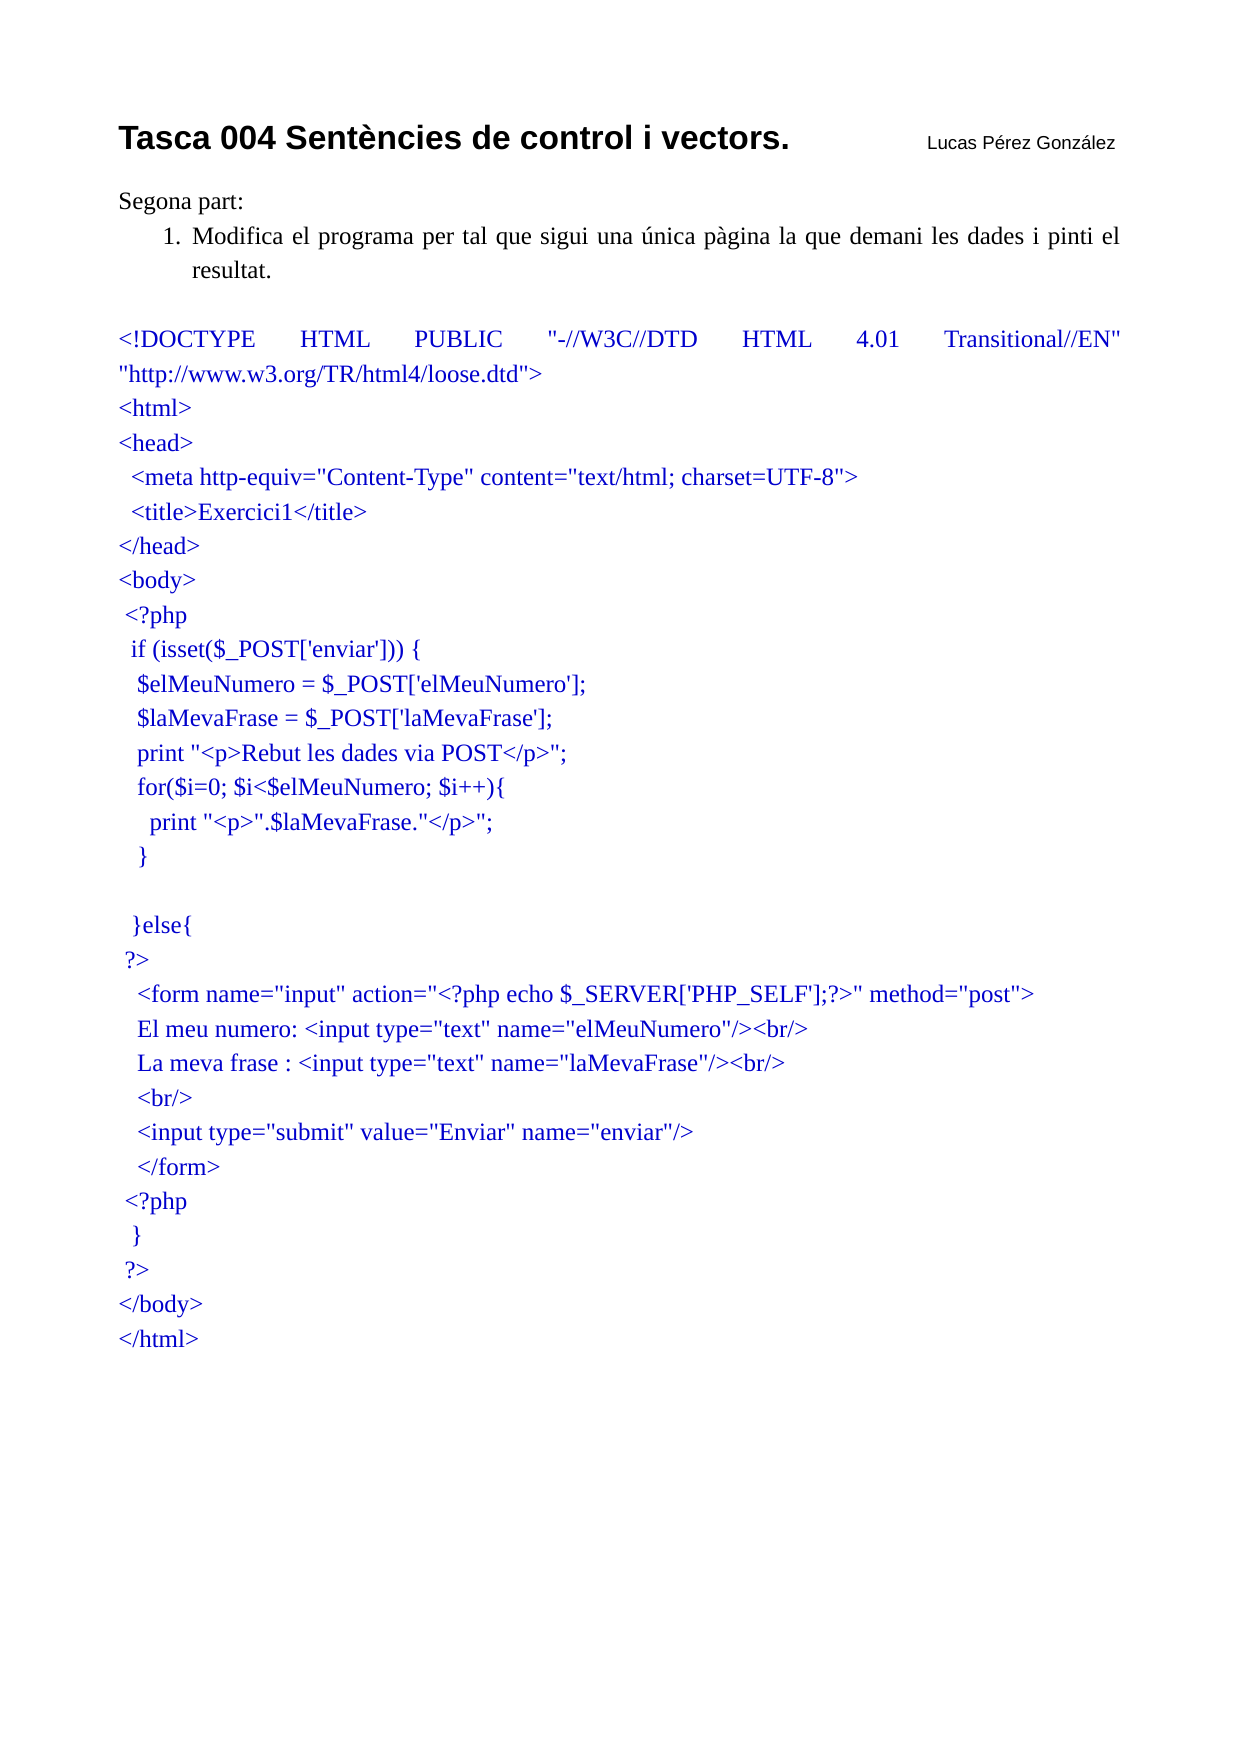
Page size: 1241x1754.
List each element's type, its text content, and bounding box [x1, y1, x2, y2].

text Segona part: [118, 186, 1122, 215]
text for($i=0; $i<$elMeuNumero; $i++){ [118, 772, 1122, 801]
text if (isset($_POST['enviar'])) { [118, 634, 1122, 663]
text <html> [118, 393, 1122, 422]
text La meva frase : <input type="text" name="laMevaFrase"/><br/> [118, 1048, 1122, 1077]
text print "<p>".$laMevaFrase."</p>"; [118, 807, 1122, 836]
text $elMeuNumero = $_POST['elMeuNumero']; [118, 669, 1122, 698]
text } [118, 841, 1122, 870]
text </body> [118, 1289, 1122, 1318]
list Modifica el programa per tal que sigui una única pàgina la que demani les dades i pinti el resultat. [162, 221, 1122, 284]
text <input type="submit" value="Enviar" name="enviar"/> [118, 1117, 1122, 1146]
text print "<p>Rebut les dades via POST</p>"; [118, 738, 1122, 767]
text ?> [118, 945, 1122, 973]
text } [118, 1221, 1122, 1249]
text <meta http-equiv="Content-Type" content="text/html; charset=UTF-8"> [118, 462, 1122, 491]
text <title>Exercici1</title> [118, 497, 1122, 525]
text }else{ [118, 910, 1122, 939]
text El meu numero: <input type="text" name="elMeuNumero"/><br/> [118, 1014, 1122, 1042]
text <?php [118, 1186, 1122, 1215]
text <head> [118, 428, 1122, 456]
text <body> [118, 566, 1122, 594]
text $laMevaFrase = $_POST['laMevaFrase']; [118, 703, 1122, 732]
text <form name="input" action="<?php echo $_SERVER['PHP_SELF'];?>" method="post"> [118, 979, 1122, 1008]
text </form> [118, 1152, 1122, 1180]
text <?php [118, 600, 1122, 629]
text <!DOCTYPE HTML PUBLIC "-//W3C//DTD HTML 4.01 Transitional//EN" "http://www.w3.org/TR/html4/loose.dtd"> [118, 324, 1122, 387]
text </head> [118, 531, 1122, 560]
text <br/> [118, 1083, 1122, 1111]
text </html> [118, 1324, 1122, 1353]
text ?> [118, 1255, 1122, 1284]
